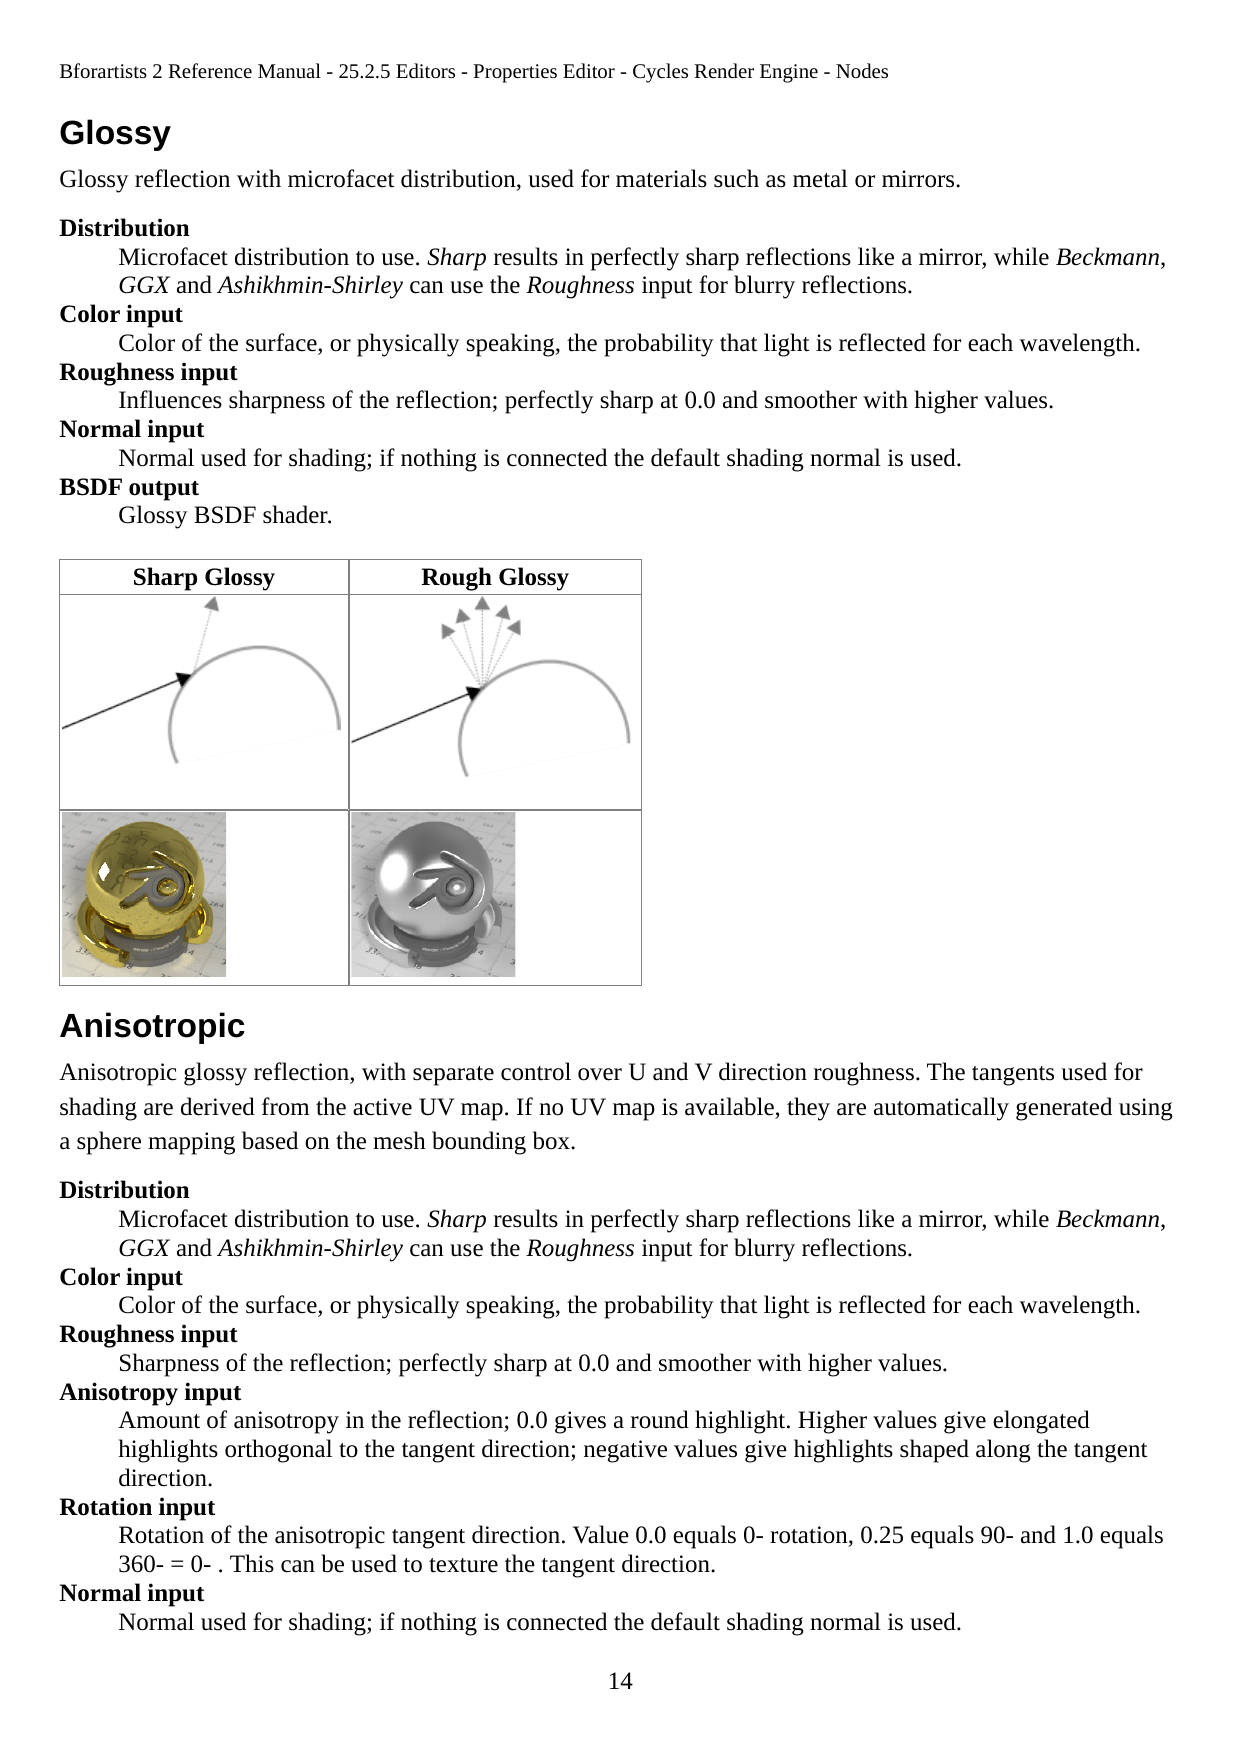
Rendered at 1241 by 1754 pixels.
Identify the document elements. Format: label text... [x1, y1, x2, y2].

list Color of the surface, or physically speaking, the probability that light is reflected for each wavelength. [118, 328, 1181, 357]
picture [62, 596, 341, 788]
subtitle Roughness input [59, 357, 1181, 385]
text Anisotropic glossy reflection, with separate control over U and V direction roughness. The tangents used for shading are derived from the active UV map. If no UV map is available, they are automatically generated using a sphere mapping based on the mesh bounding box. [59, 1057, 1181, 1155]
subtitle Distribution [59, 213, 1181, 242]
subtitle Color input [59, 1262, 1181, 1290]
list Amount of anisotropy in the reflection; 0.0 gives a round highlight. Higher values give elongated highlights orthogonal to the tangent direction; negative values give highlights shaped along the tangent direction. [118, 1405, 1181, 1492]
table_cell [60, 595, 348, 809]
list Rotation of the anisotropic tangent direction. Value 0.0 equals 0- rotation, 0.25 equals 90- and 1.0 equals 360- = 0- . This can be used to texture the tangent direction. [118, 1520, 1181, 1578]
table_cell [60, 811, 348, 985]
list Microfacet distribution to use. Sharp results in perfectly sharp reflections like a mirror, while Beckmann, GGX and Ashikhmin-Shirley can use the Roughness input for blurry reflections. [118, 242, 1181, 299]
list Color of the surface, or physically speaking, the probability that light is reflected for each wavelength. [118, 1290, 1181, 1319]
subtitle Normal input [59, 414, 1181, 443]
subtitle Rotation input [59, 1492, 1181, 1520]
subtitle Roughness input [59, 1319, 1181, 1348]
picture [62, 812, 227, 977]
subtitle Normal input [59, 1578, 1181, 1607]
subtitle BSDF output [59, 472, 1181, 500]
list Sharpness of the reflection; perfectly sharp at 0.0 and smoother with higher values. [118, 1348, 1181, 1377]
subtitle Glossy [59, 113, 1181, 151]
subtitle Anisotropy input [59, 1377, 1181, 1405]
list Microfacet distribution to use. Sharp results in perfectly sharp reflections like a mirror, while Beckmann, GGX and Ashikhmin-Shirley can use the Roughness input for blurry reflections. [118, 1204, 1181, 1262]
subtitle Distribution [59, 1175, 1181, 1204]
subtitle Anisotropic [59, 1006, 1181, 1045]
text Glossy reflection with microfacet distribution, used for materials such as metal or mirrors. [59, 164, 1181, 192]
list Normal used for shading; if nothing is connected the default shading normal is used. [118, 443, 1181, 472]
list Influences sharpness of the reflection; perfectly sharp at 0.0 and smoother with higher values. [118, 385, 1181, 414]
table_header Sharp Glossy [60, 560, 348, 593]
picture [351, 812, 516, 977]
picture [351, 596, 631, 801]
table_header Rough Glossy [350, 560, 641, 593]
table_cell [350, 811, 641, 985]
subtitle Color input [59, 299, 1181, 328]
list Normal used for shading; if nothing is connected the default shading normal is used. [118, 1607, 1181, 1635]
table_cell [350, 595, 641, 809]
list Glossy BSDF shader. [118, 500, 1181, 529]
